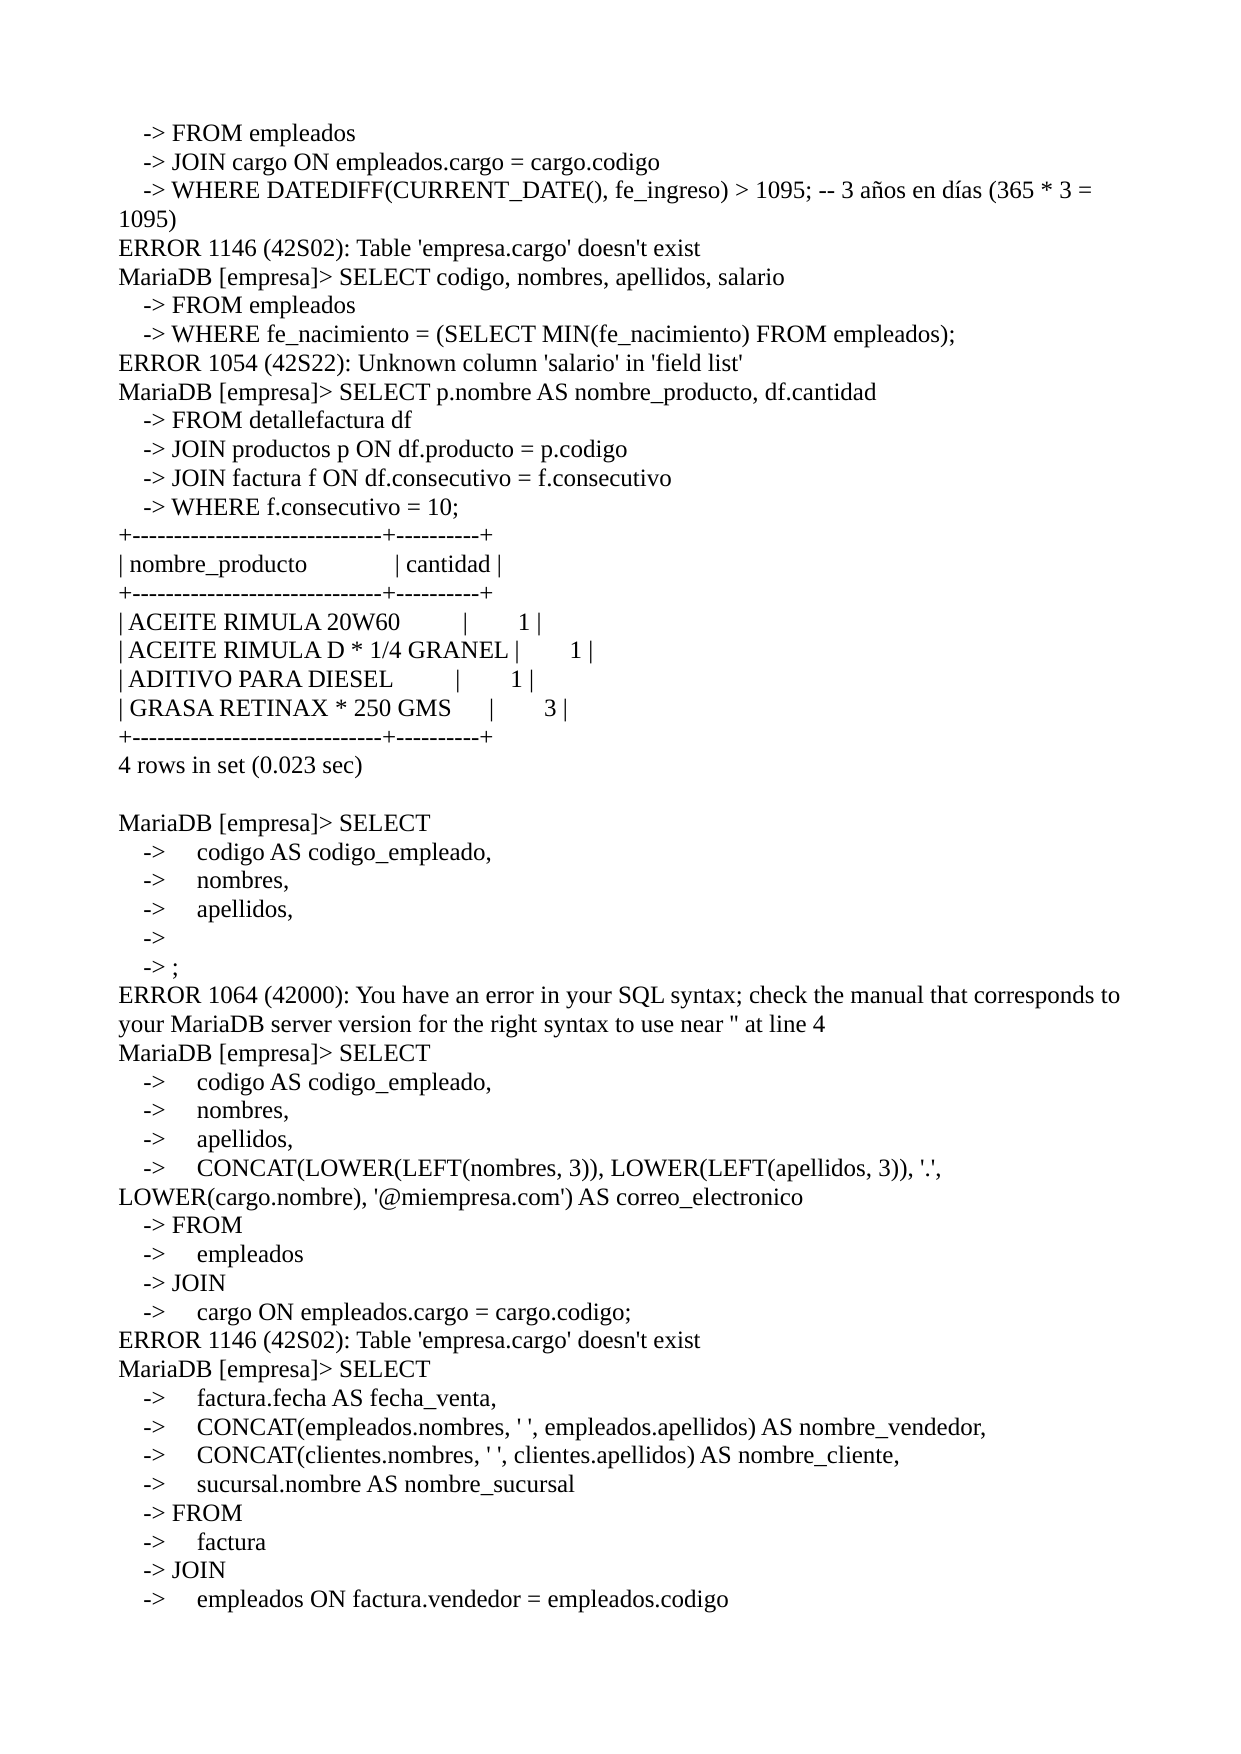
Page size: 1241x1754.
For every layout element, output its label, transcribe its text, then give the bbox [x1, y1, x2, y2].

text ERROR 1064 (42000): You have an error in your SQL syntax; check the manual that corresponds to your MariaDB server version for the right syntax to use near '' at line 4 [118, 981, 1122, 1038]
text | GRASA RETINAX * 250 GMS | 3 | [118, 693, 1122, 722]
text -> WHERE DATEDIFF(CURRENT_DATE(), fe_ingreso) > 1095; -- 3 años en días (365 * 3 = 1095) [118, 176, 1122, 233]
text -> CONCAT(clientes.nombres, ' ', clientes.apellidos) AS nombre_cliente, [118, 1441, 1122, 1469]
text | ACEITE RIMULA D * 1/4 GRANEL | 1 | [118, 636, 1122, 664]
text -> JOIN [118, 1556, 1122, 1584]
text +------------------------------+----------+ [118, 578, 1122, 607]
text -> JOIN productos p ON df.producto = p.codigo [118, 434, 1122, 463]
text -> JOIN cargo ON empleados.cargo = cargo.codigo [118, 147, 1122, 176]
text | nombre_producto | cantidad | [118, 549, 1122, 578]
text +------------------------------+----------+ [118, 521, 1122, 549]
text +------------------------------+----------+ [118, 722, 1122, 751]
text -> nombres, [118, 1096, 1122, 1124]
text -> codigo AS codigo_empleado, [118, 837, 1122, 866]
text MariaDB [empresa]> SELECT p.nombre AS nombre_producto, df.cantidad [118, 377, 1122, 406]
text -> JOIN [118, 1268, 1122, 1297]
text ERROR 1146 (42S02): Table 'empresa.cargo' doesn't exist [118, 1326, 1122, 1354]
text -> FROM [118, 1498, 1122, 1527]
text -> codigo AS codigo_empleado, [118, 1067, 1122, 1096]
text | ADITIVO PARA DIESEL | 1 | [118, 664, 1122, 693]
text MariaDB [empresa]> SELECT [118, 1354, 1122, 1383]
text -> FROM [118, 1211, 1122, 1239]
text -> sucursal.nombre AS nombre_sucursal [118, 1469, 1122, 1498]
text -> CONCAT(LOWER(LEFT(nombres, 3)), LOWER(LEFT(apellidos, 3)), '.', LOWER(cargo.nombre), '@miempresa.com') AS correo_electronico [118, 1153, 1122, 1211]
text -> JOIN factura f ON df.consecutivo = f.consecutivo [118, 463, 1122, 492]
text -> empleados [118, 1239, 1122, 1268]
text -> apellidos, [118, 1124, 1122, 1153]
text -> [118, 923, 1122, 952]
text -> nombres, [118, 866, 1122, 894]
text | ACEITE RIMULA 20W60 | 1 | [118, 607, 1122, 636]
text -> factura [118, 1527, 1122, 1556]
text -> WHERE fe_nacimiento = (SELECT MIN(fe_nacimiento) FROM empleados); [118, 319, 1122, 348]
text 4 rows in set (0.023 sec) [118, 751, 1122, 779]
text -> CONCAT(empleados.nombres, ' ', empleados.apellidos) AS nombre_vendedor, [118, 1412, 1122, 1441]
text -> cargo ON empleados.cargo = cargo.codigo; [118, 1297, 1122, 1326]
text -> FROM empleados [118, 118, 1122, 147]
text -> ; [118, 952, 1122, 981]
text -> FROM empleados [118, 291, 1122, 319]
text MariaDB [empresa]> SELECT codigo, nombres, apellidos, salario [118, 262, 1122, 291]
text MariaDB [empresa]> SELECT [118, 1038, 1122, 1067]
text MariaDB [empresa]> SELECT [118, 808, 1122, 837]
text -> WHERE f.consecutivo = 10; [118, 492, 1122, 521]
text -> factura.fecha AS fecha_venta, [118, 1383, 1122, 1412]
text -> apellidos, [118, 894, 1122, 923]
text -> empleados ON factura.vendedor = empleados.codigo [118, 1584, 1122, 1613]
text ERROR 1054 (42S22): Unknown column 'salario' in 'field list' [118, 348, 1122, 377]
text ERROR 1146 (42S02): Table 'empresa.cargo' doesn't exist [118, 233, 1122, 262]
text -> FROM detallefactura df [118, 406, 1122, 434]
